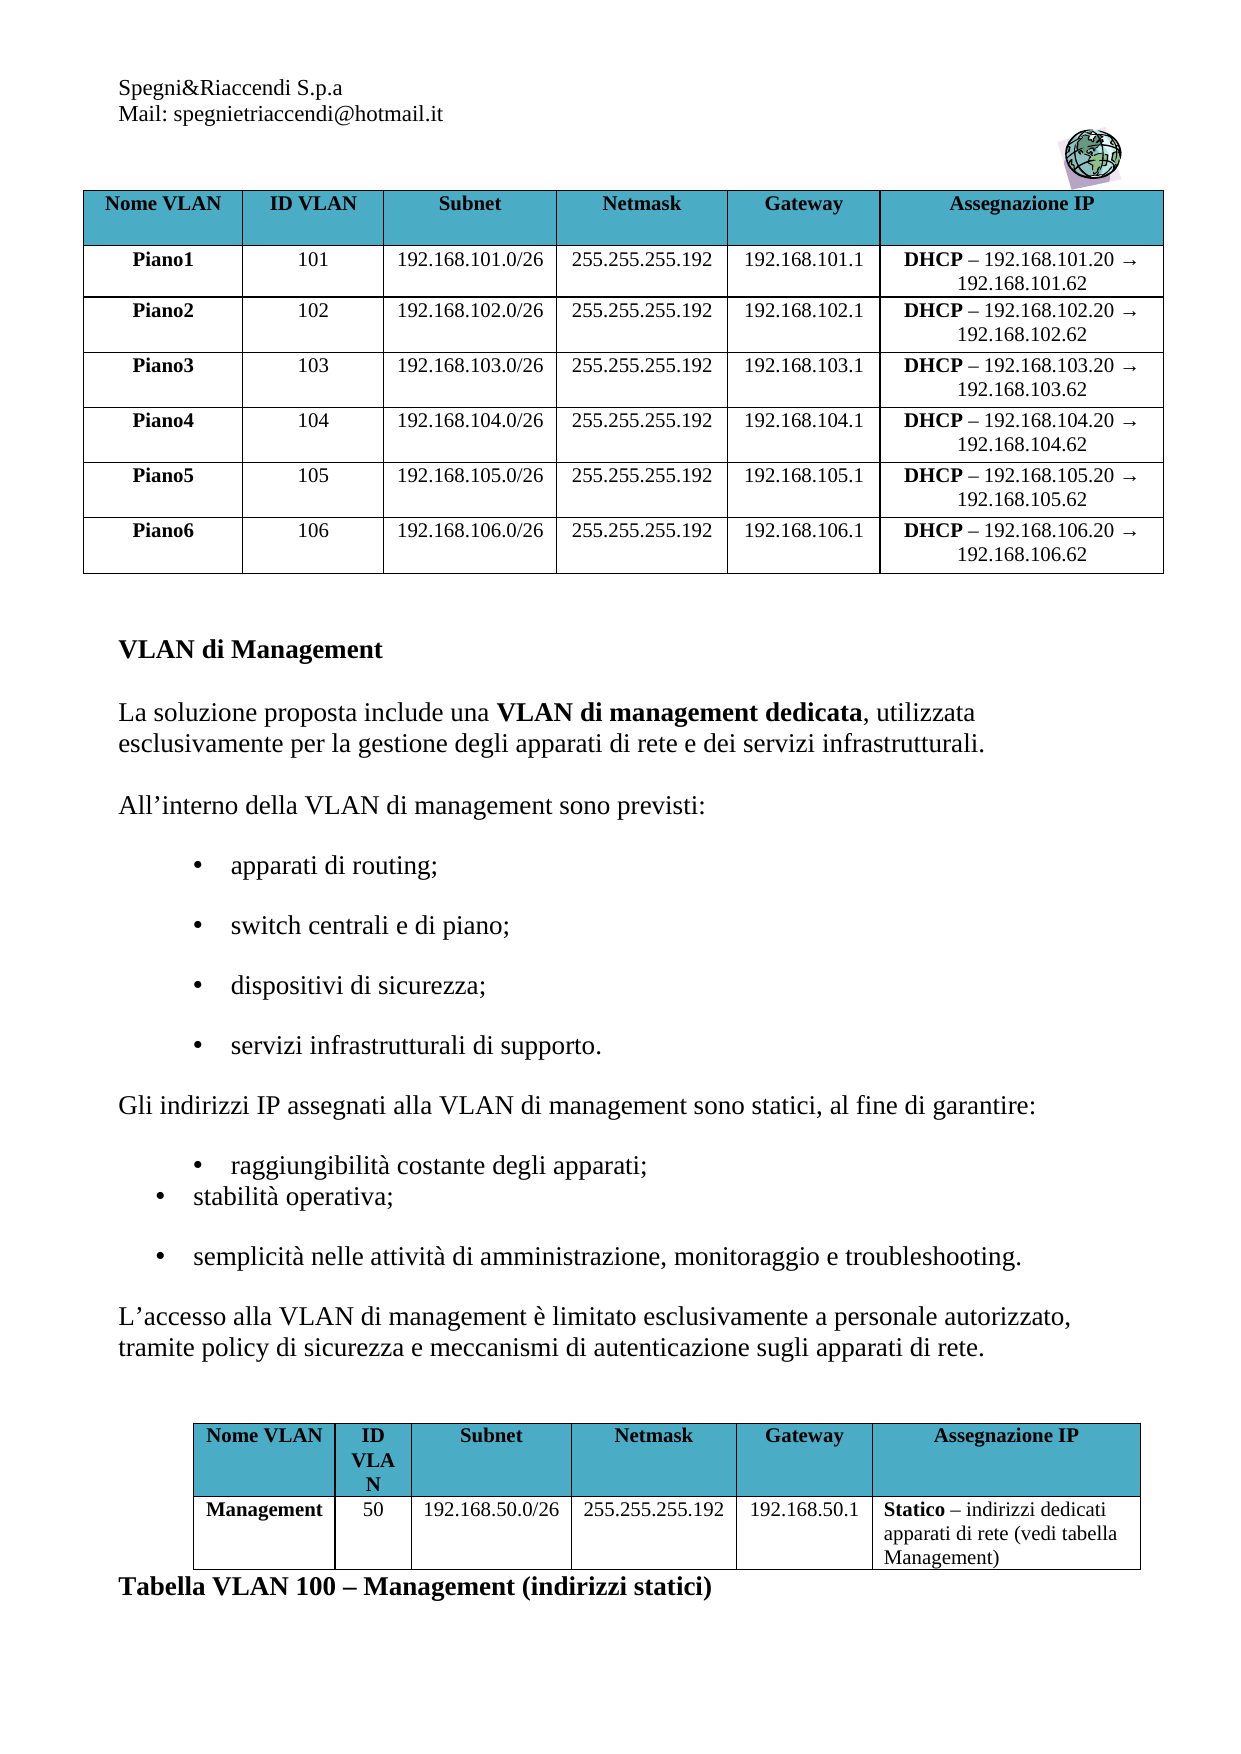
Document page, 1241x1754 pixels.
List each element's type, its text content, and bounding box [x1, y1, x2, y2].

table_cell 192.168.102.0/26 [384, 298, 556, 352]
table_cell 192.168.101.1 [728, 246, 879, 296]
table_header Assegnazione IP [873, 1424, 1140, 1496]
table_cell 192.168.101.0/26 [384, 246, 556, 296]
table_cell 103 [243, 353, 383, 407]
list servizi infrastrutturali di supporto. [193, 1029, 1122, 1060]
table_header Subnet [384, 191, 556, 245]
table_cell Piano2 [84, 298, 242, 352]
table_cell Statico – indirizzi dedicati apparati di rete (vedi tabella Management) [873, 1497, 1140, 1569]
table_header Gateway [728, 191, 879, 245]
table_header Gateway [737, 1424, 872, 1496]
table_cell 255.255.255.192 [557, 246, 727, 296]
table_cell 192.168.106.0/26 [384, 518, 556, 572]
table_cell 255.255.255.192 [572, 1497, 736, 1569]
list stabilità operativa; [156, 1180, 1122, 1211]
text L’accesso alla VLAN di management è limitato esclusivamente a personale autorizzato, tramite policy di sicurezza e meccanismi di autenticazione sugli apparati di rete. [118, 1300, 1122, 1362]
table_cell 192.168.106.1 [728, 518, 879, 572]
table_cell DHCP – 192.168.103.20 → 192.168.103.62 [881, 353, 1163, 407]
table_cell 104 [243, 408, 383, 462]
table_header Nome VLAN [194, 1424, 334, 1496]
table_cell DHCP – 192.168.105.20 → 192.168.105.62 [881, 463, 1163, 517]
table_cell 192.168.104.1 [728, 408, 879, 462]
list apparati di routing; [193, 849, 1122, 880]
table_cell 255.255.255.192 [557, 408, 727, 462]
table_header ID VLAN [336, 1424, 411, 1496]
table_cell 192.168.103.0/26 [384, 353, 556, 407]
text VLAN di Management La soluzione proposta include una VLAN di management dedicata, utilizzata esclusivamente per la gestione degli apparati di rete e dei servizi infrastrutturali. All’interno della VLAN di management sono previsti: [118, 602, 1122, 820]
table_cell Piano3 [84, 353, 242, 407]
table_cell 106 [243, 518, 383, 572]
table_cell DHCP – 192.168.104.20 → 192.168.104.62 [881, 408, 1163, 462]
table_cell 192.168.105.1 [728, 463, 879, 517]
table_cell 50 [336, 1497, 411, 1569]
table_cell 101 [243, 246, 383, 296]
table_cell Piano1 [84, 246, 242, 296]
table_cell 255.255.255.192 [557, 298, 727, 352]
table_cell 192.168.50.1 [737, 1497, 872, 1569]
table_cell Piano5 [84, 463, 242, 517]
table_header Assegnazione IP [881, 191, 1163, 245]
table_cell 255.255.255.192 [557, 463, 727, 517]
table_cell 192.168.102.1 [728, 298, 879, 352]
text Tabella VLAN 100 – Management (indirizzi statici) [118, 1570, 1122, 1601]
table_cell 255.255.255.192 [557, 353, 727, 407]
table_cell 192.168.103.1 [728, 353, 879, 407]
table_header Subnet [412, 1424, 571, 1496]
table_cell DHCP – 192.168.101.20 → 192.168.101.62 [881, 246, 1163, 296]
table_header Nome VLAN [84, 191, 242, 245]
table_header ID VLAN [243, 191, 383, 245]
table_cell 192.168.105.0/26 [384, 463, 556, 517]
table_cell Management [194, 1497, 334, 1569]
table_cell DHCP – 192.168.106.20 → 192.168.106.62 [881, 518, 1163, 572]
list dispositivi di sicurezza; [193, 969, 1122, 1000]
table_cell 192.168.50.0/26 [412, 1497, 571, 1569]
table_header Netmask [557, 191, 727, 245]
table_cell 255.255.255.192 [557, 518, 727, 572]
table_cell DHCP – 192.168.102.20 → 192.168.102.62 [881, 298, 1163, 352]
table_cell 192.168.104.0/26 [384, 408, 556, 462]
list semplicità nelle attività di amministrazione, monitoraggio e troubleshooting. [156, 1240, 1122, 1271]
table_cell 102 [243, 298, 383, 352]
list switch centrali e di piano; [193, 909, 1122, 940]
table_cell Piano6 [84, 518, 242, 572]
list raggiungibilità costante degli apparati; [193, 1149, 1122, 1180]
table_cell Piano4 [84, 408, 242, 462]
table_header Netmask [572, 1424, 736, 1496]
text Gli indirizzi IP assegnati alla VLAN di management sono statici, al fine di garantire: [118, 1089, 1122, 1120]
table_cell 105 [243, 463, 383, 517]
